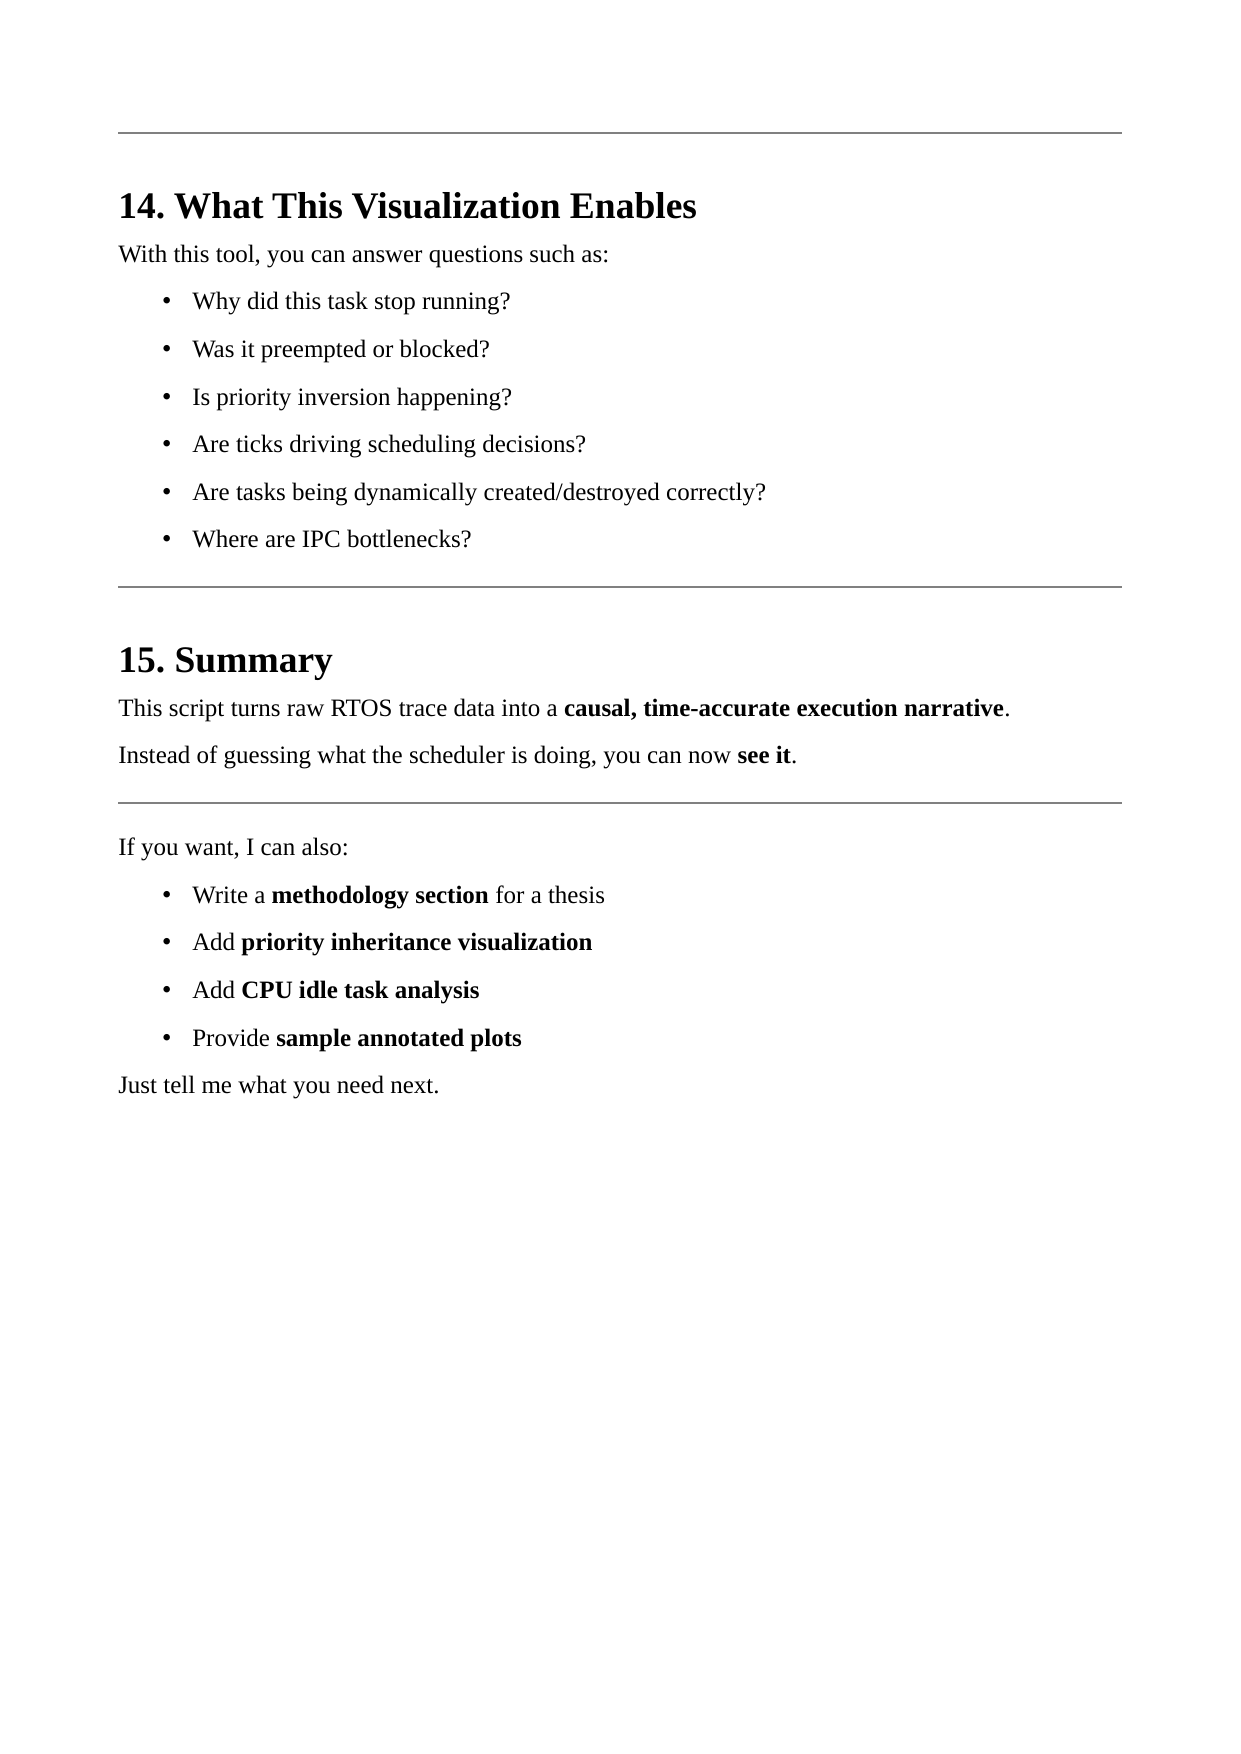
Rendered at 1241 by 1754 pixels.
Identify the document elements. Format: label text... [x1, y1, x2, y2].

list Write a methodology section for a thesis [162, 880, 1122, 909]
text If you want, I can also: [118, 832, 1122, 861]
list Add priority inheritance visualization [162, 927, 1122, 956]
list Provide sample annotated plots [162, 1023, 1122, 1051]
subtitle 14. What This Visualization Enables [118, 183, 1122, 226]
list Why did this task stop running? [162, 286, 1122, 315]
list Was it preempted or blocked? [162, 334, 1122, 363]
list Are tasks being dynamically created/destroyed correctly? [162, 477, 1122, 506]
list Where are IPC bottlenecks? [162, 524, 1122, 553]
text This script turns raw RTOS trace data into a causal, time-accurate execution narrative. [118, 693, 1122, 722]
subtitle 15. Summary [118, 637, 1122, 680]
text Instead of guessing what the scheduler is doing, you can now see it. [118, 740, 1122, 769]
text With this tool, you can answer questions such as: [118, 239, 1122, 268]
text Just tell me what you need next. [118, 1070, 1122, 1099]
list Are ticks driving scheduling decisions? [162, 429, 1122, 458]
list Is priority inversion happening? [162, 382, 1122, 410]
list Add CPU idle task analysis [162, 975, 1122, 1004]
